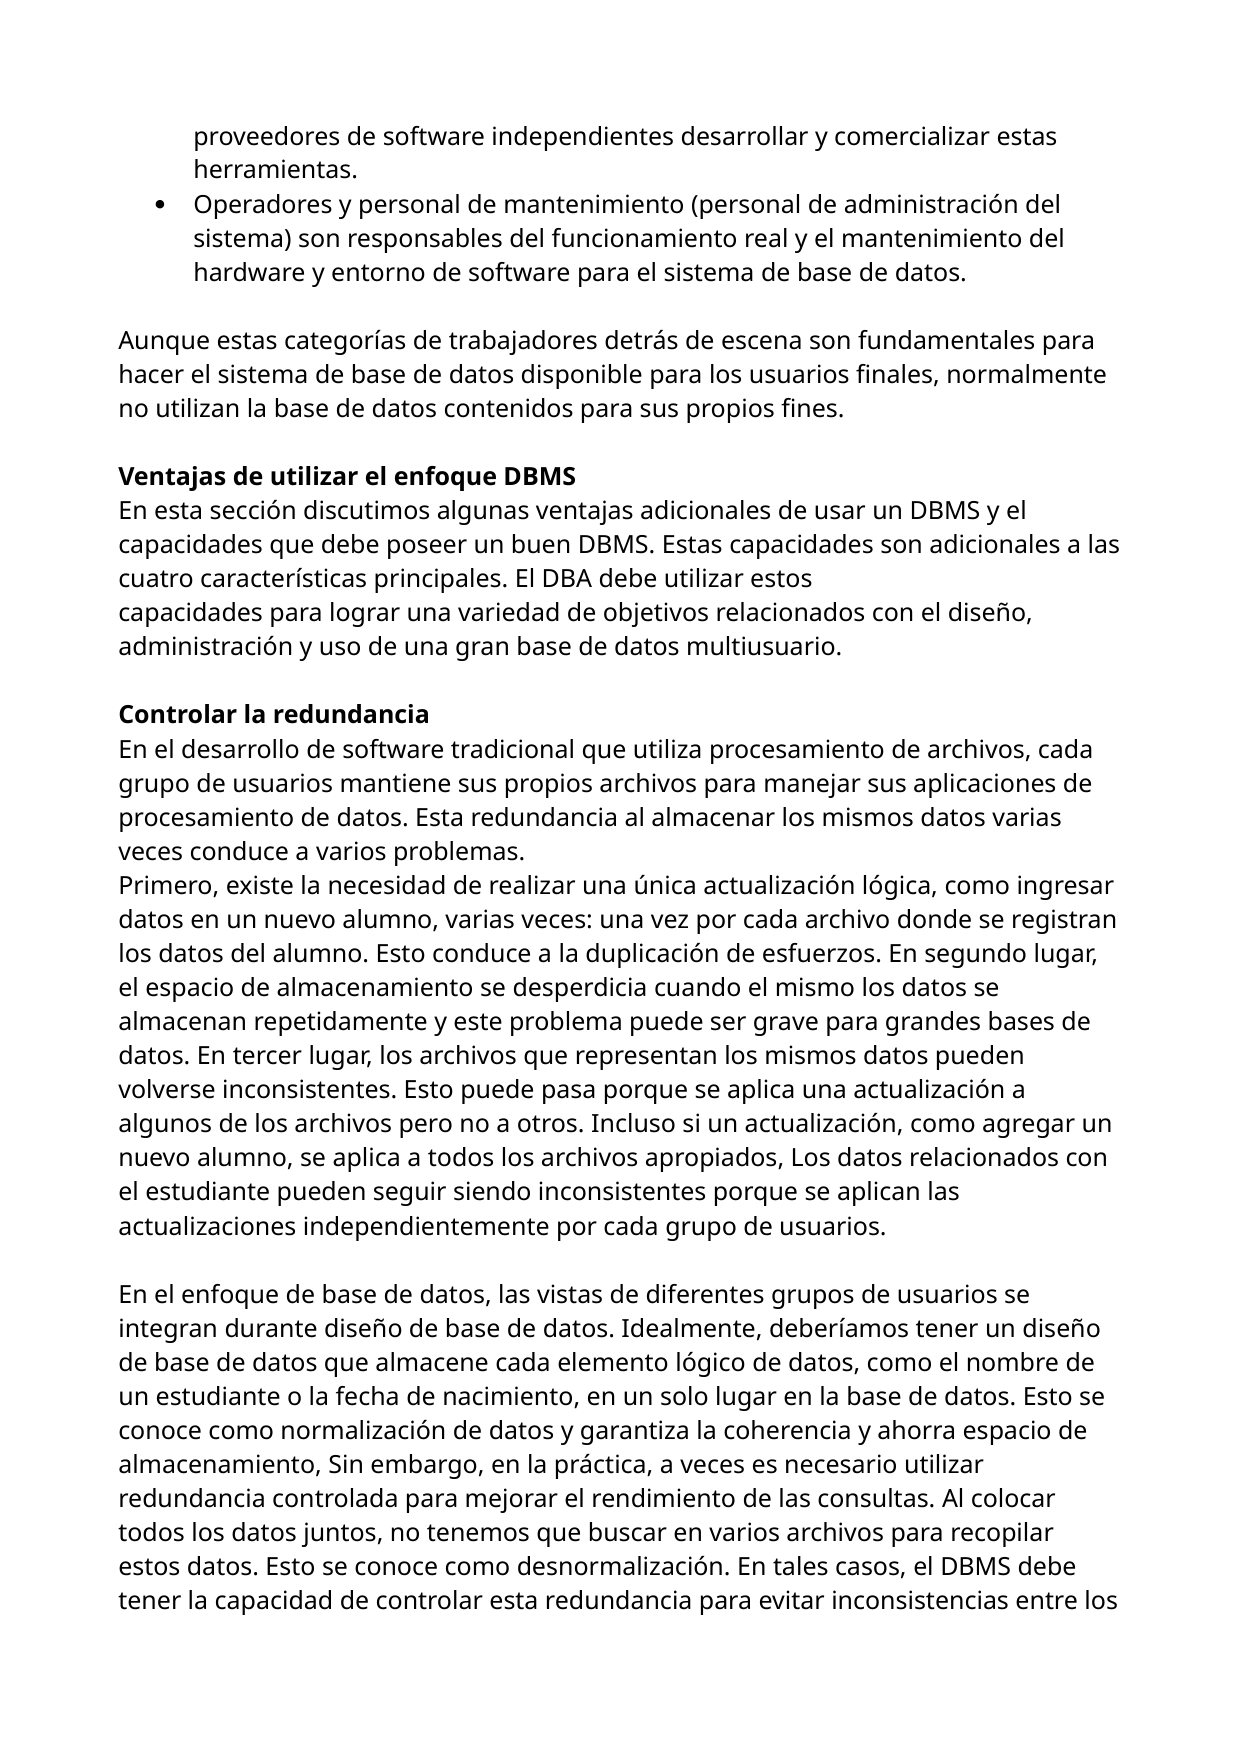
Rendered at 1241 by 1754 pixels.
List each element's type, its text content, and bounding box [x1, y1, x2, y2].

list proveedores de software independientes desarrollar y comercializar estas herramientas. [156, 118, 1122, 186]
text Primero, existe la necesidad de realizar una única actualización lógica, como ingresar datos en un nuevo alumno, varias veces: una vez por cada archivo donde se registran los datos del alumno. Esto conduce a la duplicación de esfuerzos. En segundo lugar, el espacio de almacenamiento se desperdicia cuando el mismo los datos se almacenan repetidamente y este problema puede ser grave para grandes bases de datos. En tercer lugar, los archivos que representan los mismos datos pueden volverse inconsistentes. Esto puede pasa porque se aplica una actualización a algunos de los archivos pero no a otros. Incluso si un actualización, como agregar un nuevo alumno, se aplica a todos los archivos apropiados, Los datos relacionados con el estudiante pueden seguir siendo inconsistentes porque se aplican las actualizaciones independientemente por cada grupo de usuarios. [118, 867, 1122, 1242]
text En el enfoque de base de datos, las vistas de diferentes grupos de usuarios se integran durante diseño de base de datos. Idealmente, deberíamos tener un diseño de base de datos que almacene cada elemento lógico de datos, como el nombre de un estudiante o la fecha de nacimiento, en un solo lugar en la base de datos. Esto se conoce como normalización de datos y garantiza la coherencia y ahorra espacio de almacenamiento, Sin embargo, en la práctica, a veces es necesario utilizar redundancia controlada para mejorar el rendimiento de las consultas. Al colocar todos los datos juntos, no tenemos que buscar en varios archivos para recopilar estos datos. Esto se conoce como desnormalización. En tales casos, el DBMS debe tener la capacidad de controlar esta redundancia para evitar inconsistencias entre los [118, 1276, 1122, 1617]
text Ventajas de utilizar el enfoque DBMS [118, 459, 1122, 493]
text Aunque estas categorías de trabajadores detrás de escena son fundamentales para hacer el sistema de base de datos disponible para los usuarios finales, normalmente no utilizan la base de datos contenidos para sus propios fines. [118, 322, 1122, 425]
text En esta sección discutimos algunas ventajas adicionales de usar un DBMS y el capacidades que debe poseer un buen DBMS. Estas capacidades son adicionales a las cuatro características principales. El DBA debe utilizar estos [118, 493, 1122, 595]
list Operadores y personal de mantenimiento (personal de administración del sistema) son responsables del funcionamiento real y el mantenimiento del hardware y entorno de software para el sistema de base de datos. [156, 186, 1122, 288]
text capacidades para lograr una variedad de objetivos relacionados con el diseño, administración y uso de una gran base de datos multiusuario. [118, 595, 1122, 663]
text Controlar la redundancia [118, 697, 1122, 731]
text En el desarrollo de software tradicional que utiliza procesamiento de archivos, cada grupo de usuarios mantiene sus propios archivos para manejar sus aplicaciones de procesamiento de datos. Esta redundancia al almacenar los mismos datos varias veces conduce a varios problemas. [118, 731, 1122, 867]
